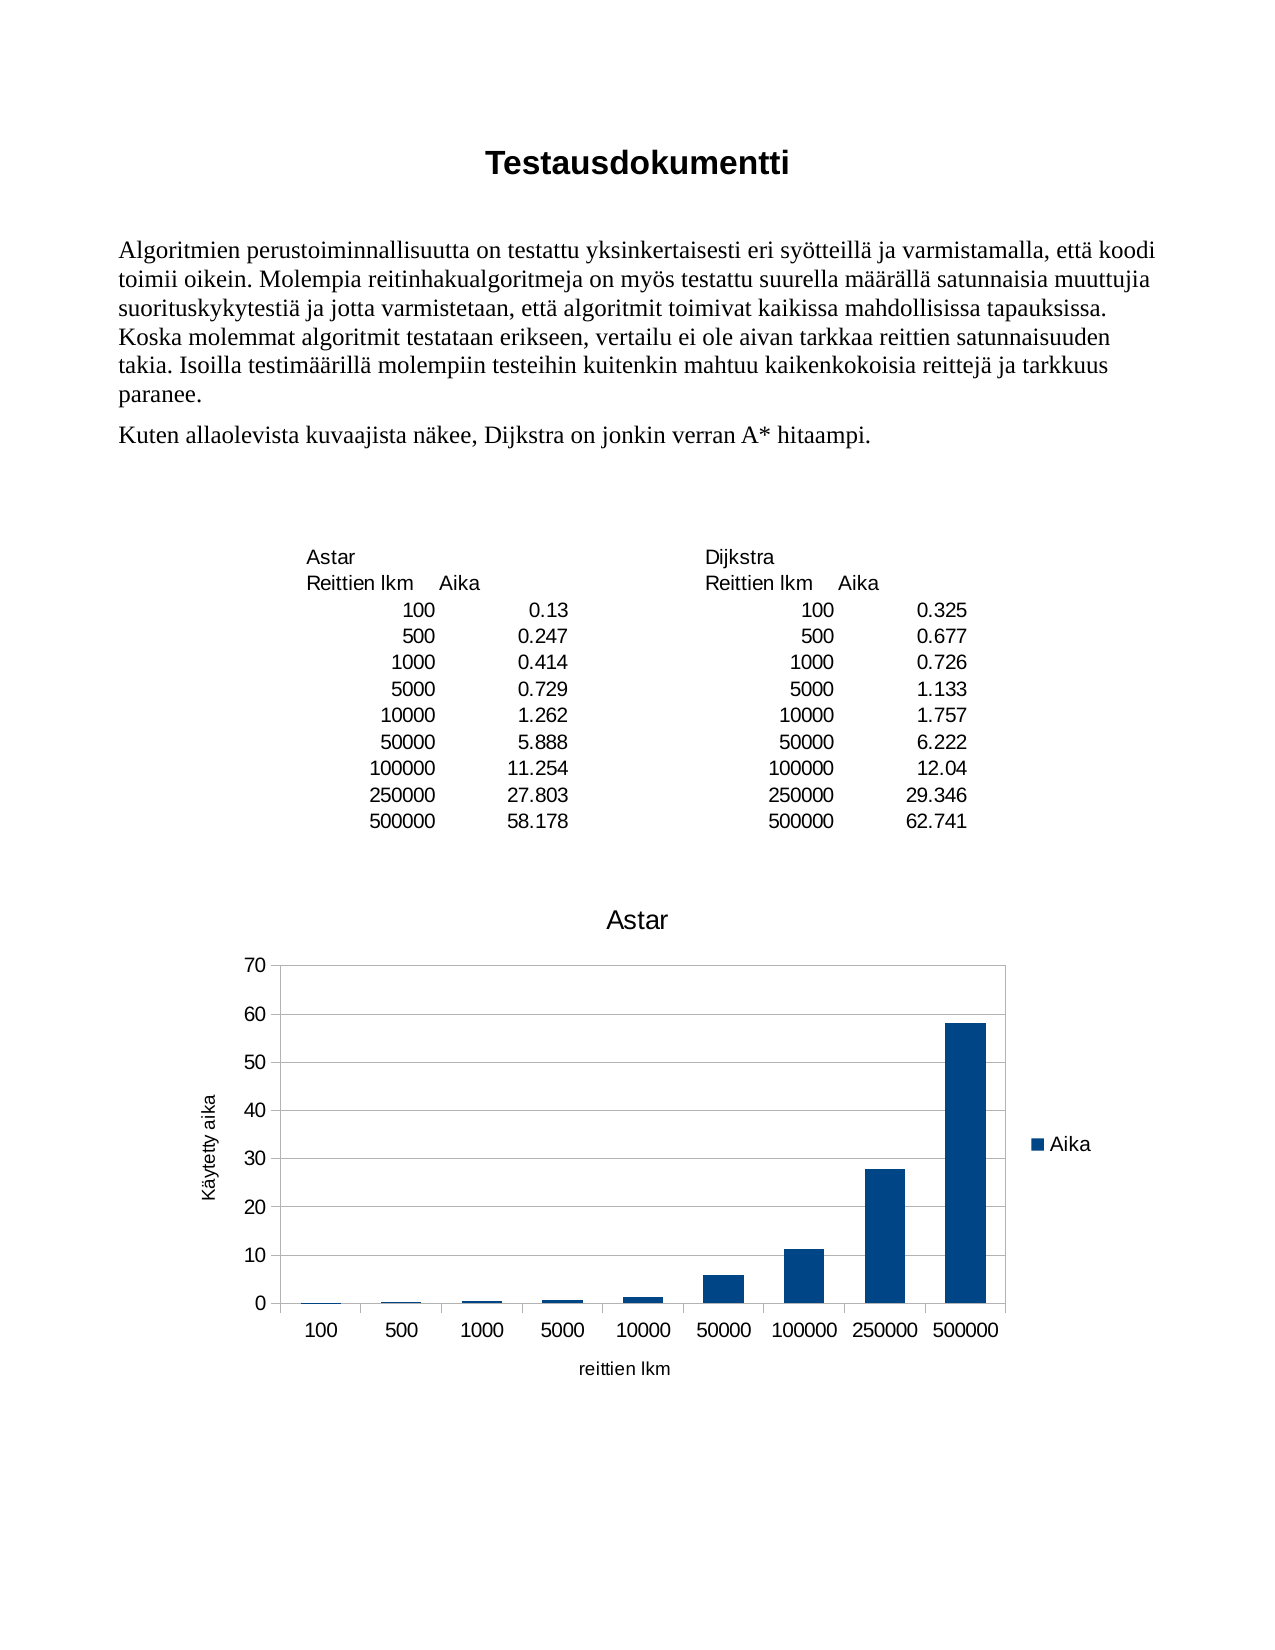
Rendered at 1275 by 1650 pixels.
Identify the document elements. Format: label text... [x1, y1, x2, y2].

subtitle Testausdokumentti [118, 143, 1157, 182]
text Kuten allaolevista kuvaajista näkee, Dijkstra on jonkin verran A* hitaampi. [118, 421, 1157, 449]
text Algoritmien perustoiminnallisuutta on testattu yksinkertaisesti eri syötteillä ja varmistamalla, että koodi toimii oikein. Molempia reitinhakualgoritmeja on myös testattu suurella määrällä satunnaisia muuttujia suorituskykytestiä ja jotta varmistetaan, että algoritmit toimivat kaikissa mahdollisissa tapauksissa. Koska molemmat algoritmit testataan erikseen, vertailu ei ole aivan tarkkaa reittien satunnaisuuden takia. Isoilla testimäärillä molempiin testeihin kuitenkin mahtuu kaikenkokoisia reittejä ja tarkkuus paranee. [118, 236, 1157, 408]
